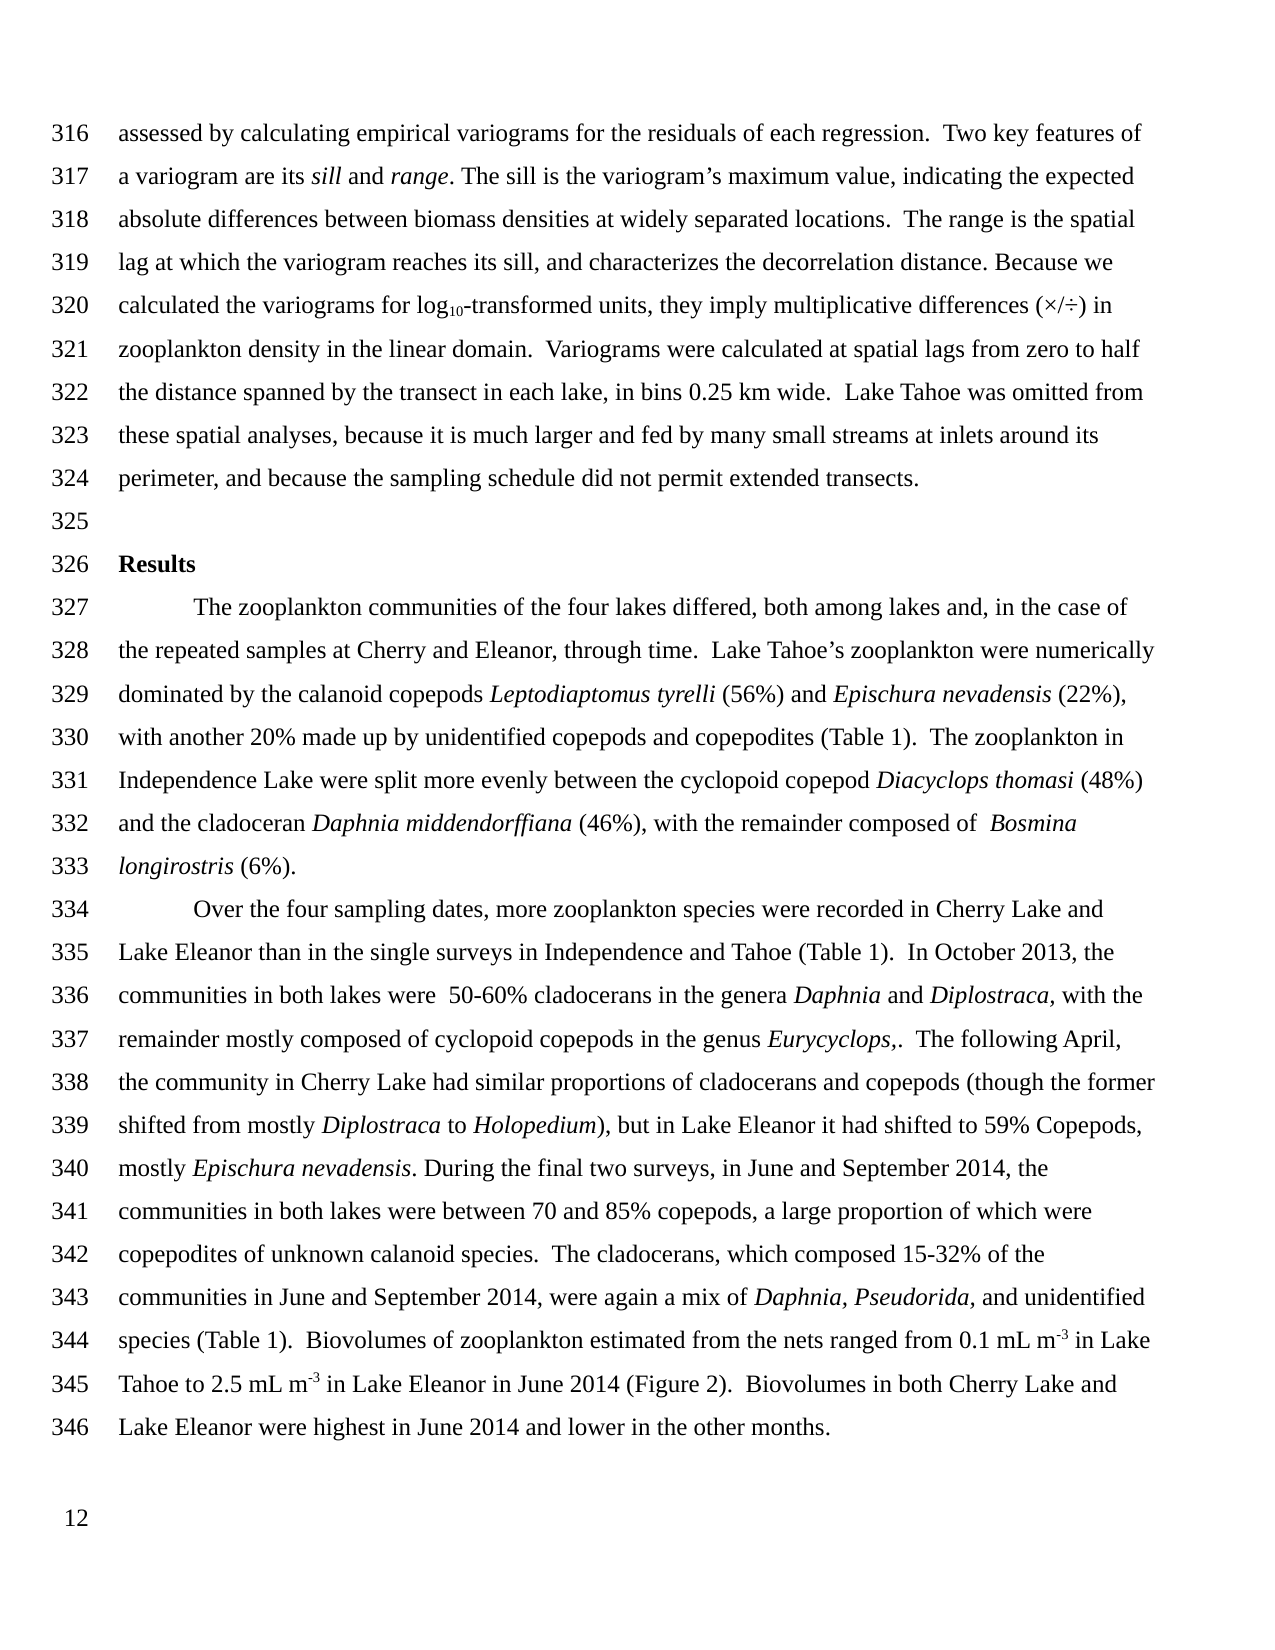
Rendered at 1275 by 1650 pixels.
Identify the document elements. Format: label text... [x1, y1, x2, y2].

text Results [118, 549, 1157, 578]
text Over the four sampling dates, more zooplankton species were recorded in Cherry Lake and Lake Eleanor than in the single surveys in Independence and Tahoe (Table 1). In October 2013, the communities in both lakes were 50-60% cladocerans in the genera Daphnia and Diplostraca, with the remainder mostly composed of cyclopoid copepods in the genus Eurycyclops,. The following April, the community in Cherry Lake had similar proportions of cladocerans and copepods (though the former shifted from mostly Diplostraca to Holopedium), but in Lake Eleanor it had shifted to 59% Copepods, mostly Epischura nevadensis. During the final two surveys, in June and September 2014, the communities in both lakes were between 70 and 85% copepods, a large proportion of which were copepodites of unknown calanoid species. The cladocerans, which composed 15-32% of the communities in June and September 2014, were again a mix of Daphnia, Pseudorida, and unidentified species (Table 1). Biovolumes of zooplankton estimated from the nets ranged from 0.1 mL m-3 in Lake Tahoe to 2.5 mL m-3 in Lake Eleanor in June 2014 (Figure 2). Biovolumes in both Cherry Lake and Lake Eleanor were highest in June 2014 and lower in the other months. [118, 894, 1157, 1441]
text The zooplankton communities of the four lakes differed, both among lakes and, in the case of the repeated samples at Cherry and Eleanor, through time. Lake Tahoe’s zooplankton were numerically dominated by the calanoid copepods Leptodiaptomus tyrelli (56%) and Epischura nevadensis (22%), with another 20% made up by unidentified copepods and copepodites (Table 1). The zooplankton in Independence Lake were split more evenly between the cyclopoid copepod Diacyclops thomasi (48%) and the cladoceran Daphnia middendorffiana (46%), with the remainder composed of Bosmina longirostris (6%). [118, 592, 1157, 880]
text We investigated horizontal spatial trends and patchiness of zooplankton by averaging their biomass densities vertically through the water column. The densities in this horizontal dataset were log10-transformed, then regressed on their distances from the shoreline and from each lake's main stream inlet. One multiple regression model (i.e., log(biomass) ~ Intercept + Shore distance + Inlet distance) was fitted for each lake and survey, to test whether there were any spatial trends in the density of zooplankton. Spatial autocorrelation was assessed by calculating empirical variograms for the residuals of each regression. Two key features of a variogram are its sill and range. The sill is the variogram’s maximum value, indicating the expected absolute differences between biomass densities at widely separated locations. The range is the spatial lag at which the variogram reaches its sill, and characterizes the decorrelation distance. Because we calculated the variograms for log10-transformed units, they imply multiplicative differences (×/÷) in zooplankton density in the linear domain. Variograms were calculated at spatial lags from zero to half the distance spanned by the transect in each lake, in bins 0.25 km wide. Lake Tahoe was omitted from these spatial analyses, because it is much larger and fed by many small streams at inlets around its perimeter, and because the sampling schedule did not permit extended transects. [118, 118, 1157, 492]
